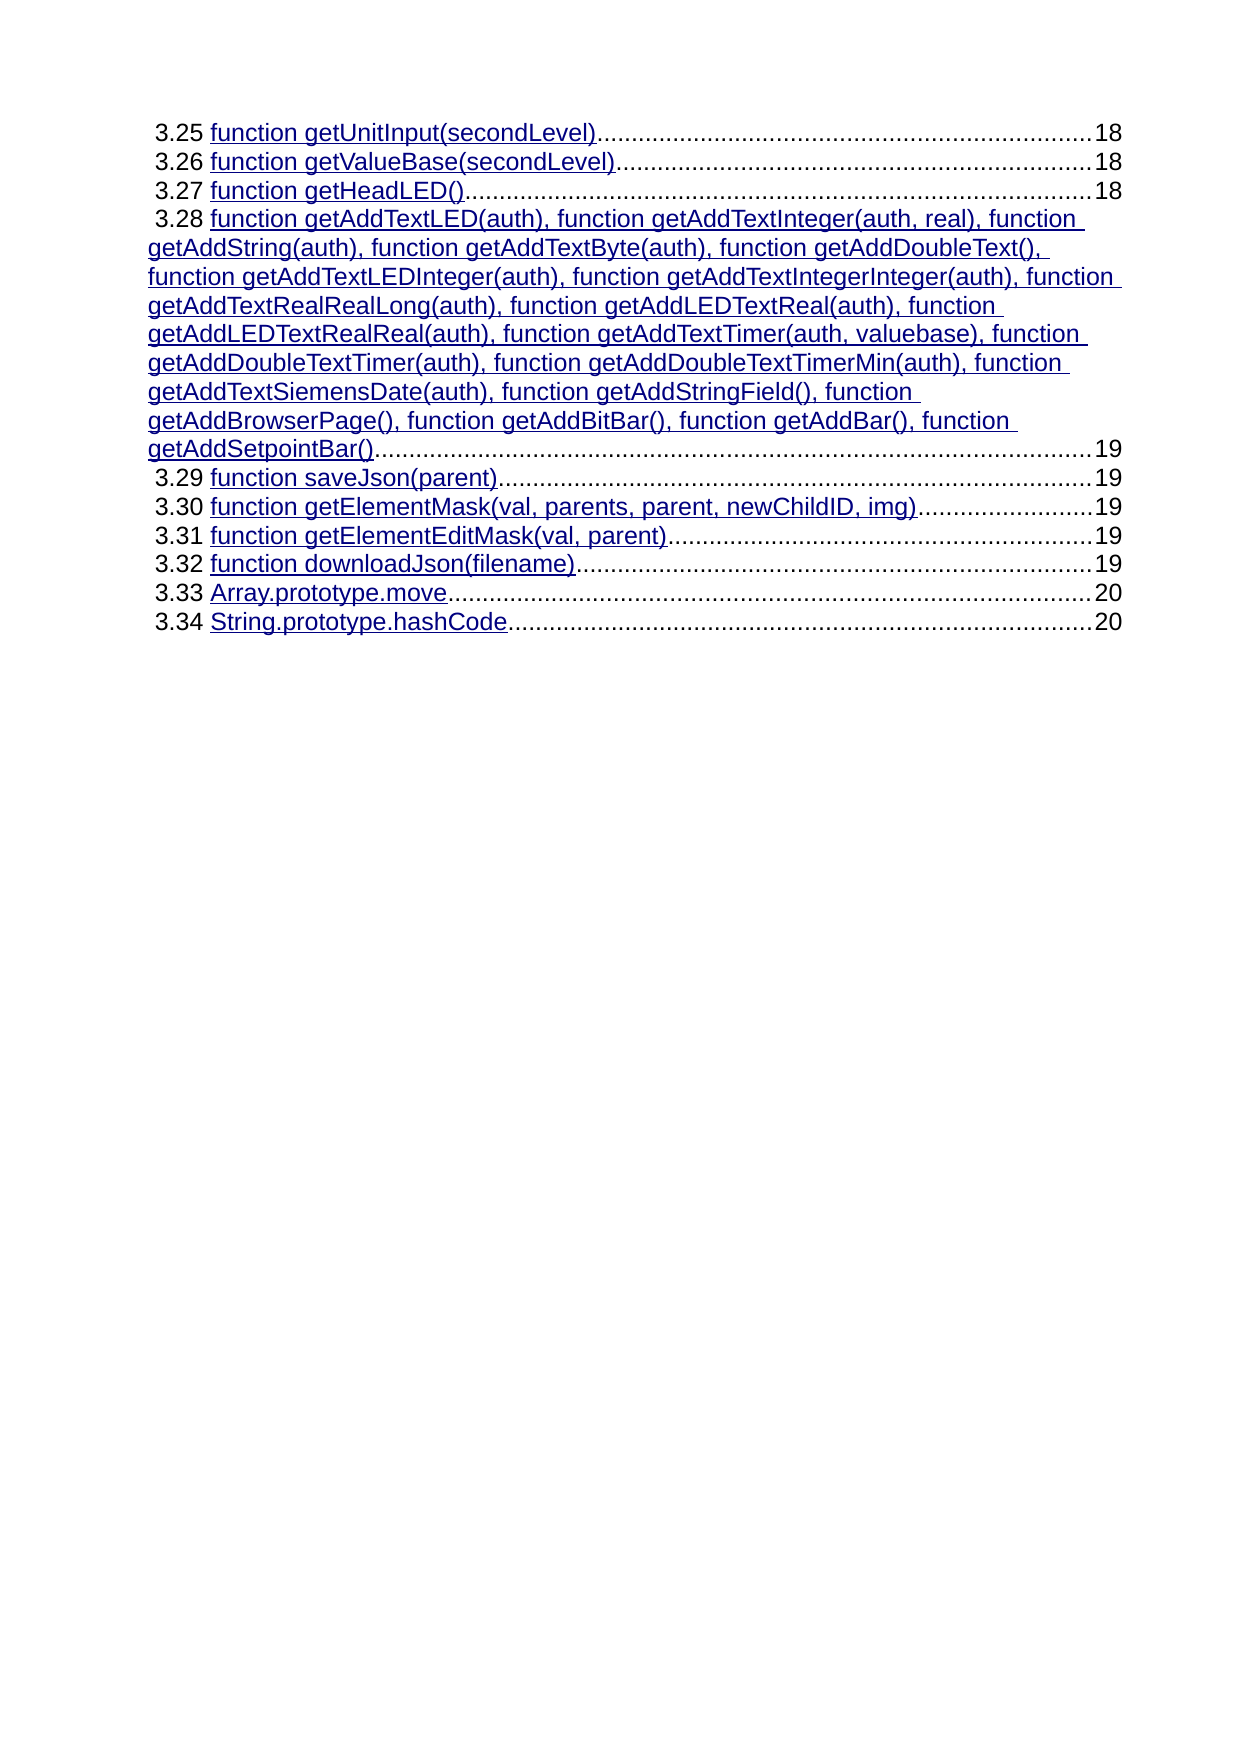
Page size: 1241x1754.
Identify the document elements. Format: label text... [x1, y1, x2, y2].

text 3.34 String.prototype.hashCode 20 [148, 607, 1122, 636]
text 3.33 Array.prototype.move 20 [148, 578, 1122, 607]
text 3.29 function saveJson(parent) 19 [148, 463, 1122, 492]
text 3.26 function getValueBase(secondLevel) 18 [148, 147, 1122, 176]
text 3.27 function getHeadLED() 18 [148, 176, 1122, 204]
text 3.31 function getElementEditMask(val, parent) 19 [148, 521, 1122, 549]
text 3.30 function getElementMask(val, parents, parent, newChildID, img) 19 [148, 492, 1122, 521]
text 3.32 function downloadJson(filename) 19 [148, 549, 1122, 578]
text 3.28 function getAddTextLED(auth), function getAddTextInteger(auth, real), function getAddString(auth), function getAddTextByte(auth), function getAddDoubleText(), function getAddTextLEDInteger(auth), function getAddTextIntegerInteger(auth), function getAddTextRealRealLong(auth), function getAddLEDTextReal(auth), function getAddLEDTextRealReal(auth), function getAddTextTimer(auth, valuebase), function getAddDoubleTextTimer(auth), function getAddDoubleTextTimerMin(auth), function getAddTextSiemensDate(auth), function getAddStringField(), function getAddBrowserPage(), function getAddBitBar(), function getAddBar(), function getAddSetpointBar() 19 [148, 204, 1122, 287]
text 3.28 function getAddTextLED(auth), function getAddTextInteger(auth, real), function getAddString(auth), function getAddTextByte(auth), function getAddDoubleText(), function getAddTextLEDInteger(auth), function getAddTextIntegerInteger(auth), function getAddTextRealRealLong(auth), function getAddLEDTextReal(auth), function getAddLEDTextRealReal(auth), function getAddTextTimer(auth, valuebase), function getAddDoubleTextTimer(auth), function getAddDoubleTextTimerMin(auth), function getAddTextSiemensDate(auth), function getAddStringField(), function getAddBrowserPage(), function getAddBitBar(), function getAddBar(), function getAddSetpointBar() 19 [148, 288, 1122, 463]
text 3.25 function getUnitInput(secondLevel) 18 [148, 118, 1122, 147]
